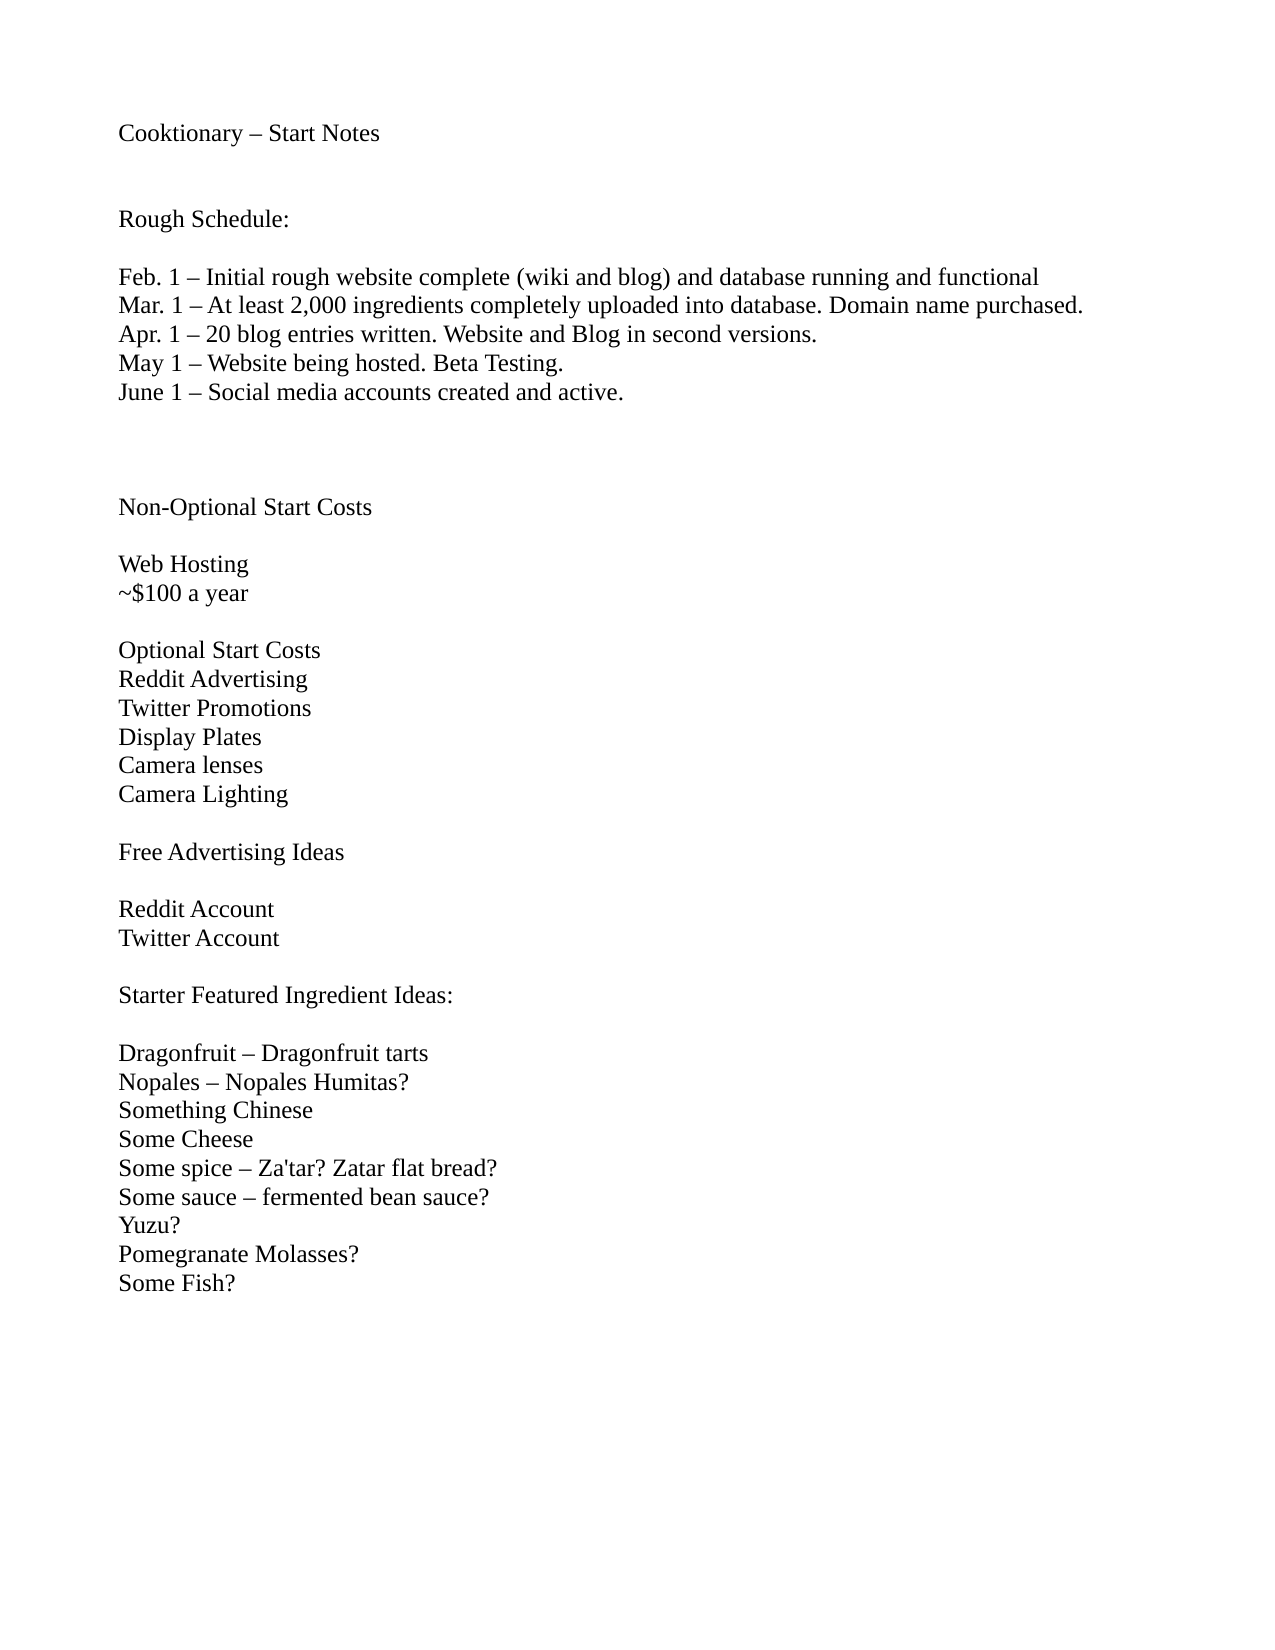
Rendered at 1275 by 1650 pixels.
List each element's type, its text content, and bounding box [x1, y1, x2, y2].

text Reddit Account [118, 894, 1157, 923]
text Cooktionary – Start Notes [118, 118, 1157, 147]
text May 1 – Website being hosted. Beta Testing. [118, 348, 1157, 377]
text Nopales – Nopales Humitas? [118, 1067, 1157, 1096]
text Something Chinese [118, 1096, 1157, 1124]
text June 1 – Social media accounts created and active. [118, 377, 1157, 406]
text Feb. 1 – Initial rough website complete (wiki and blog) and database running and functional [118, 262, 1157, 291]
text Rough Schedule: [118, 204, 1157, 233]
text Some sauce – fermented bean sauce? [118, 1182, 1157, 1211]
text Mar. 1 – At least 2,000 ingredients completely uploaded into database. Domain name purchased. [118, 291, 1157, 319]
text Display Plates [118, 722, 1157, 751]
text Twitter Promotions [118, 693, 1157, 722]
text Web Hosting [118, 549, 1157, 578]
text Yuzu? [118, 1211, 1157, 1239]
text Camera lenses [118, 751, 1157, 779]
text Twitter Account [118, 923, 1157, 952]
text Apr. 1 – 20 blog entries written. Website and Blog in second versions. [118, 319, 1157, 348]
text Optional Start Costs [118, 636, 1157, 664]
text Some Fish? [118, 1268, 1157, 1297]
text ~$100 a year [118, 578, 1157, 607]
text Starter Featured Ingredient Ideas: [118, 981, 1157, 1009]
text Free Advertising Ideas [118, 837, 1157, 866]
text Some spice – Za'tar? Zatar flat bread? [118, 1153, 1157, 1182]
text Dragonfruit – Dragonfruit tarts [118, 1038, 1157, 1067]
text Some Cheese [118, 1124, 1157, 1153]
text Camera Lighting [118, 779, 1157, 808]
text Pomegranate Molasses? [118, 1239, 1157, 1268]
text Non-Optional Start Costs [118, 492, 1157, 521]
text Reddit Advertising [118, 664, 1157, 693]
